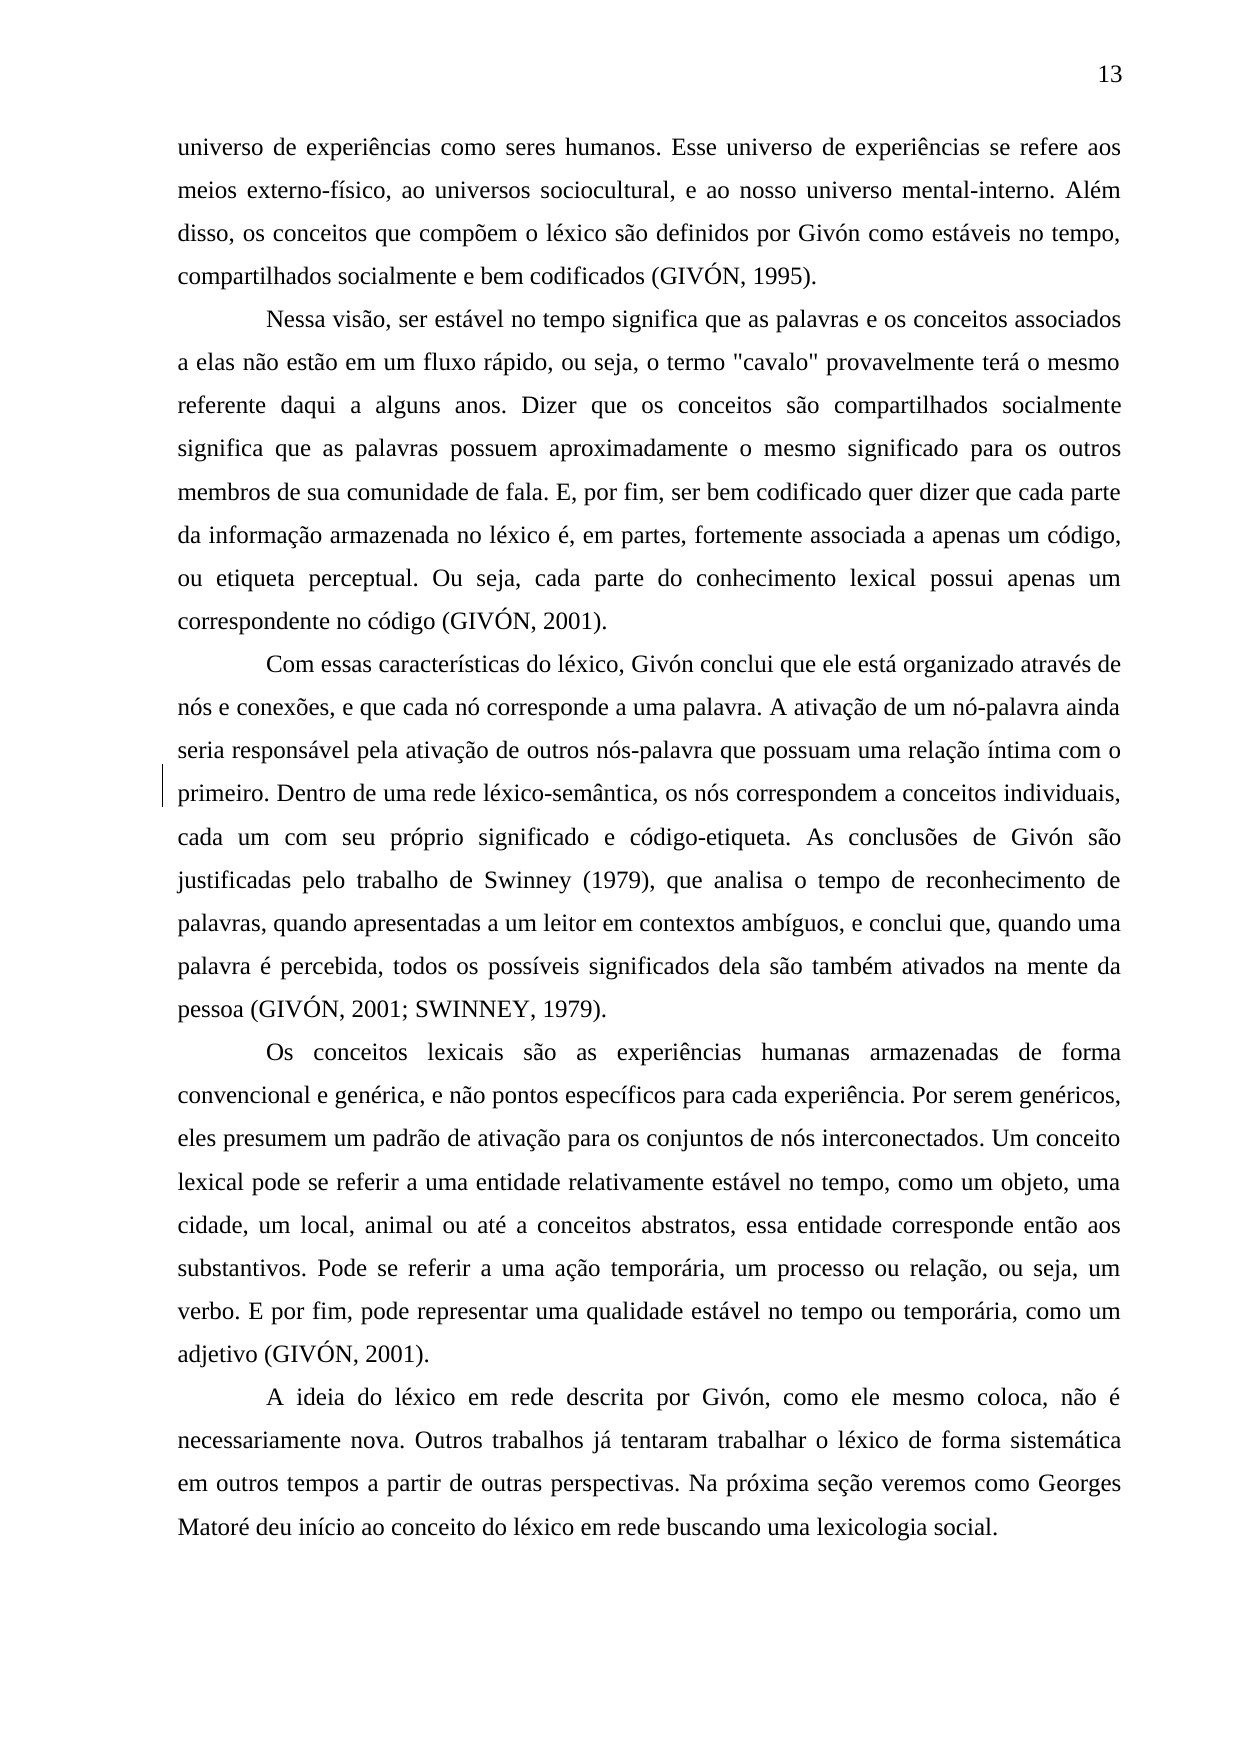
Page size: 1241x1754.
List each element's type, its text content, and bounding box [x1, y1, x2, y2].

text Os conceitos lexicais são as experiências humanas armazenadas de forma convencional e genérica, e não pontos específicos para cada experiência. Por serem genéricos, eles presumem um padrão de ativação para os conjuntos de nós interconectados. Um conceito lexical pode se referir a uma entidade relativamente estável no tempo, como um objeto, uma cidade, um local, animal ou até a conceitos abstratos, essa entidade corresponde então aos substantivos. Pode se referir a uma ação temporária, um processo ou relação, ou seja, um verbo. E por fim, pode representar uma qualidade estável no tempo ou temporária, como um adjetivo (GIVÓN, 2001). [177, 1037, 1122, 1368]
text universo de experiências como seres humanos. Esse universo de experiências se refere aos meios externo-físico, ao universos sociocultural, e ao nosso universo mental-interno. Além disso, os conceitos que compõem o léxico são definidos por Givón como estáveis no tempo, compartilhados socialmente e bem codificados (GIVÓN, 1995). [177, 132, 1122, 290]
text A ideia do léxico em rede descrita por Givón, como ele mesmo coloca, não é necessariamente nova. Outros trabalhos já tentaram trabalhar o léxico de forma sistemática em outros tempos a partir de outras perspectivas. Na próxima seção veremos como Georges Matoré deu início ao conceito do léxico em rede buscando uma lexicologia social. [177, 1382, 1122, 1540]
text Com essas características do léxico, Givón conclui que ele está organizado através de nós e conexões, e que cada nó corresponde a uma palavra. A ativação de um nó-palavra ainda seria responsável pela ativação de outros nós-palavra que possuam uma relação íntima com o primeiro. Dentro de uma rede léxico-semântica, os nós correspondem a conceitos individuais, cada um com seu próprio significado e código-etiqueta. As conclusões de Givón são justificadas pelo trabalho de Swinney (1979), que analisa o tempo de reconhecimento de palavras, quando apresentadas a um leitor em contextos ambíguos, e conclui que, quando uma palavra é percebida, todos os possíveis significados dela são também ativados na mente da pessoa (GIVÓN, 2001; SWINNEY, 1979). [177, 649, 1122, 1023]
text Nessa visão, ser estável no tempo significa que as palavras e os conceitos associados a elas não estão em um fluxo rápido, ou seja, o termo "cavalo" provavelmente terá o mesmo referente daqui a alguns anos. Dizer que os conceitos são compartilhados socialmente significa que as palavras possuem aproximadamente o mesmo significado para os outros membros de sua comunidade de fala. E, por fim, ser bem codificado quer dizer que cada parte da informação armazenada no léxico é, em partes, fortemente associada a apenas um código, ou etiqueta perceptual. Ou seja, cada parte do conhecimento lexical possui apenas um correspondente no código (GIVÓN, 2001). [177, 304, 1122, 635]
